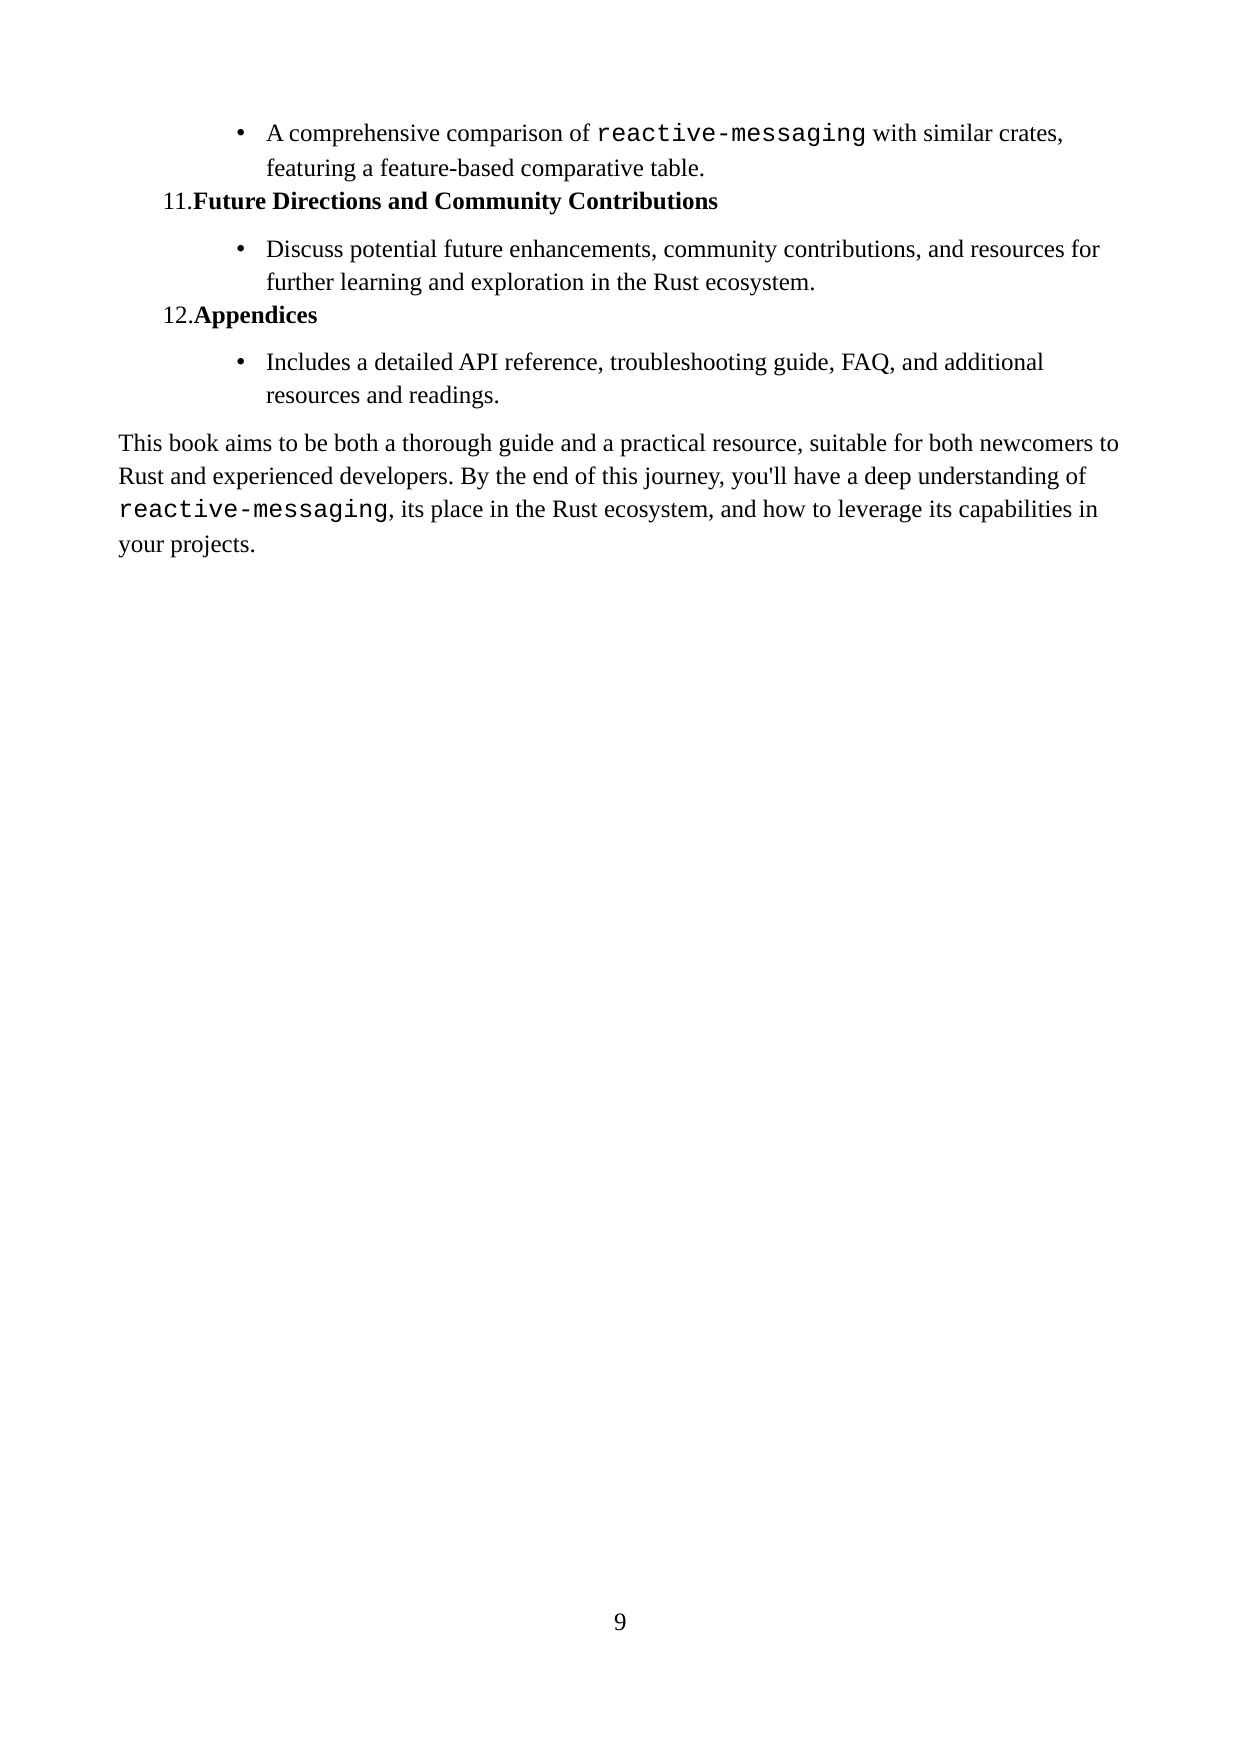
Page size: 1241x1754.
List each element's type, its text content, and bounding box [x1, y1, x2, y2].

list Includes a detailed API reference, troubleshooting guide, FAQ, and additional resources and readings. [236, 347, 1122, 409]
list Appendices [162, 300, 1122, 329]
text This book aims to be both a thorough guide and a practical resource, suitable for both newcomers to Rust and experienced developers. By the end of this journey, you'll have a deep understanding of reactive-messaging, its place in the Rust ecosystem, and how to leverage its capabilities in your projects. [118, 428, 1122, 558]
list Discuss potential future enhancements, community contributions, and resources for further learning and exploration in the Rust ecosystem. [236, 234, 1122, 296]
list A comprehensive comparison of reactive-messaging with similar crates, featuring a feature-based comparative table. [236, 118, 1122, 182]
list Future Directions and Community Contributions [162, 186, 1122, 215]
